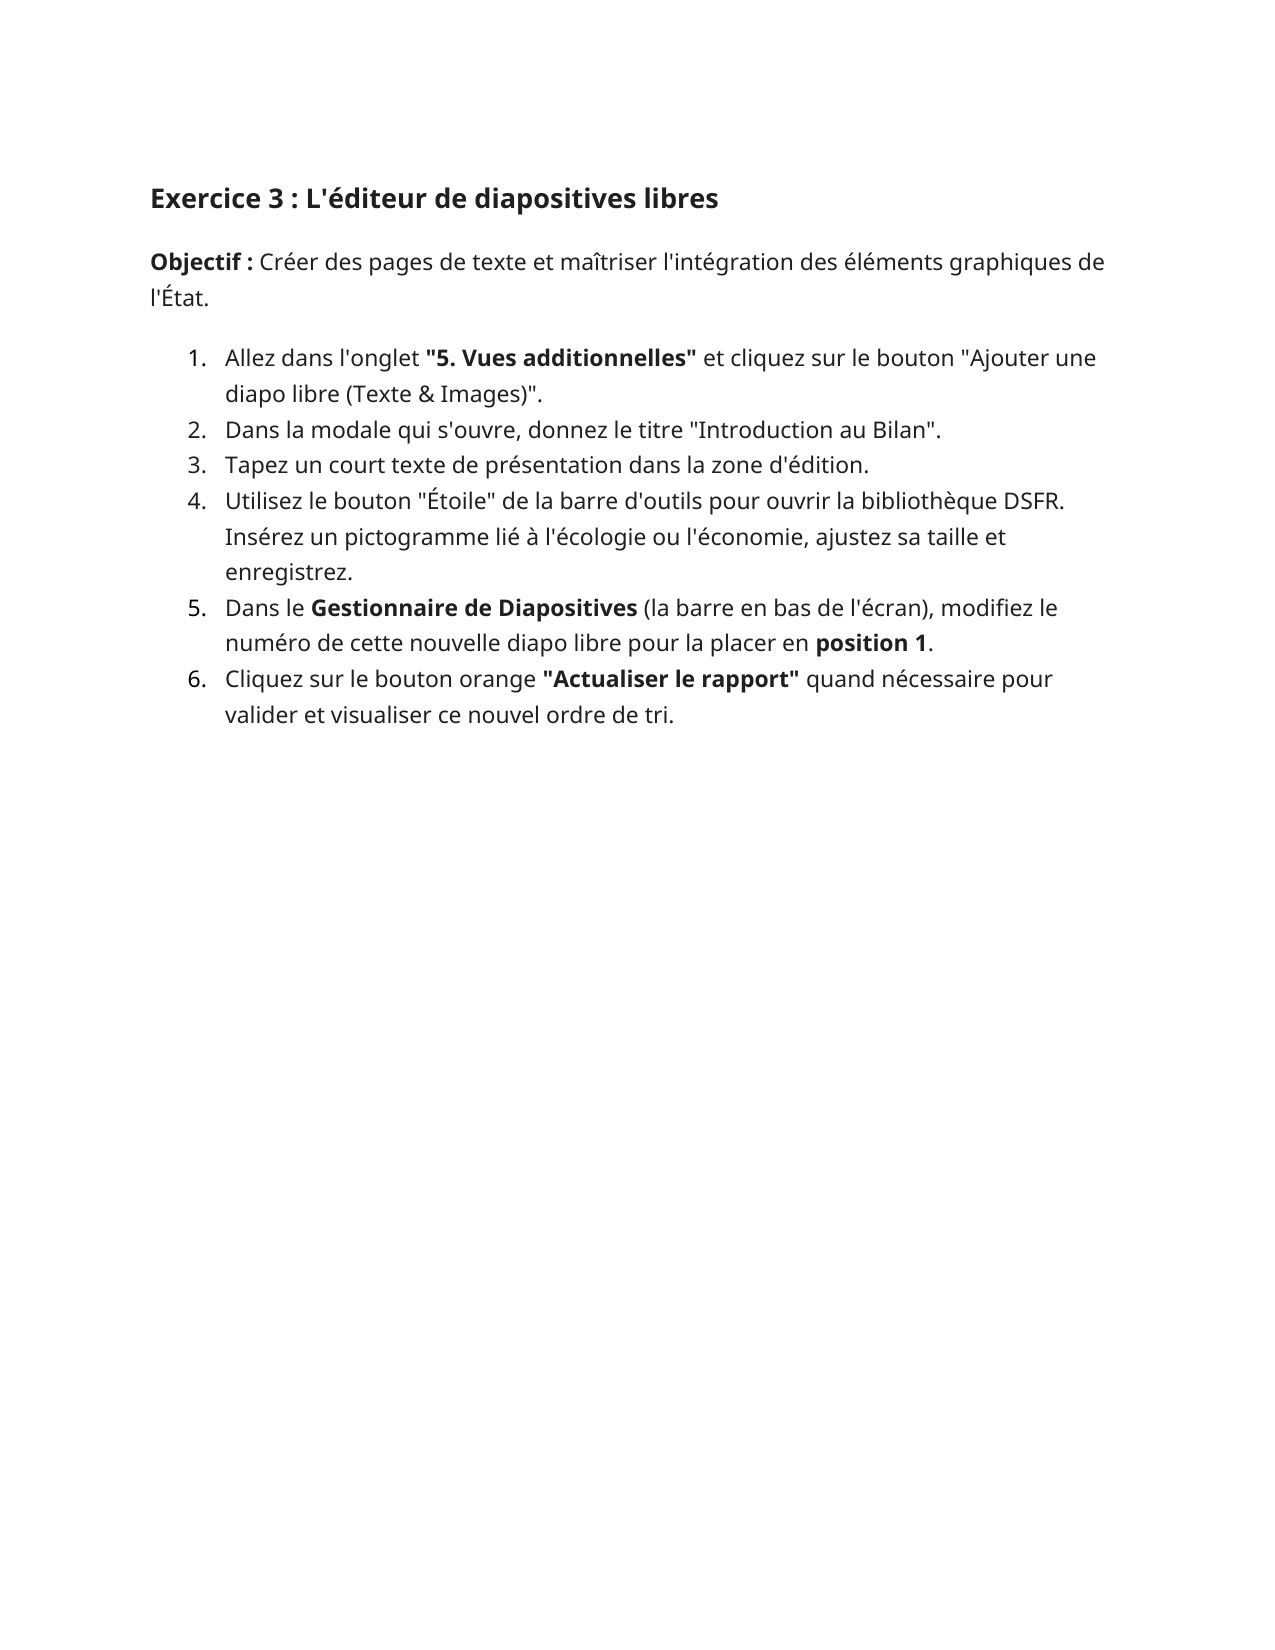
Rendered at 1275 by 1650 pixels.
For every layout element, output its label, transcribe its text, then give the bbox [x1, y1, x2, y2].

list Cliquez sur le bouton orange "Actualiser le rapport" quand nécessaire pour valider et visualiser ce nouvel ordre de tri. [187, 663, 1125, 730]
list Allez dans l'onglet "5. Vues additionnelles" et cliquez sur le bouton "Ajouter une diapo libre (Texte & Images)". [187, 342, 1125, 409]
list Dans le Gestionnaire de Diapositives (la barre en bas de l'écran), modifiez le numéro de cette nouvelle diapo libre pour la placer en position 1. [187, 592, 1125, 659]
list Tapez un court texte de présentation dans la zone d'édition. [187, 449, 1125, 481]
text Objectif : Créer des pages de texte et maîtriser l'intégration des éléments graphiques de l'État. [150, 246, 1125, 313]
list Utilisez le bouton "Étoile" de la barre d'outils pour ouvrir la bibliothèque DSFR. Insérez un pictogramme lié à l'écologie ou l'économie, ajustez sa taille et enregistrez. [187, 485, 1125, 587]
subtitle Exercice 3 : L'éditeur de diapositives libres [150, 179, 1125, 216]
list Dans la modale qui s'ouvre, donnez le titre "Introduction au Bilan". [187, 414, 1125, 445]
